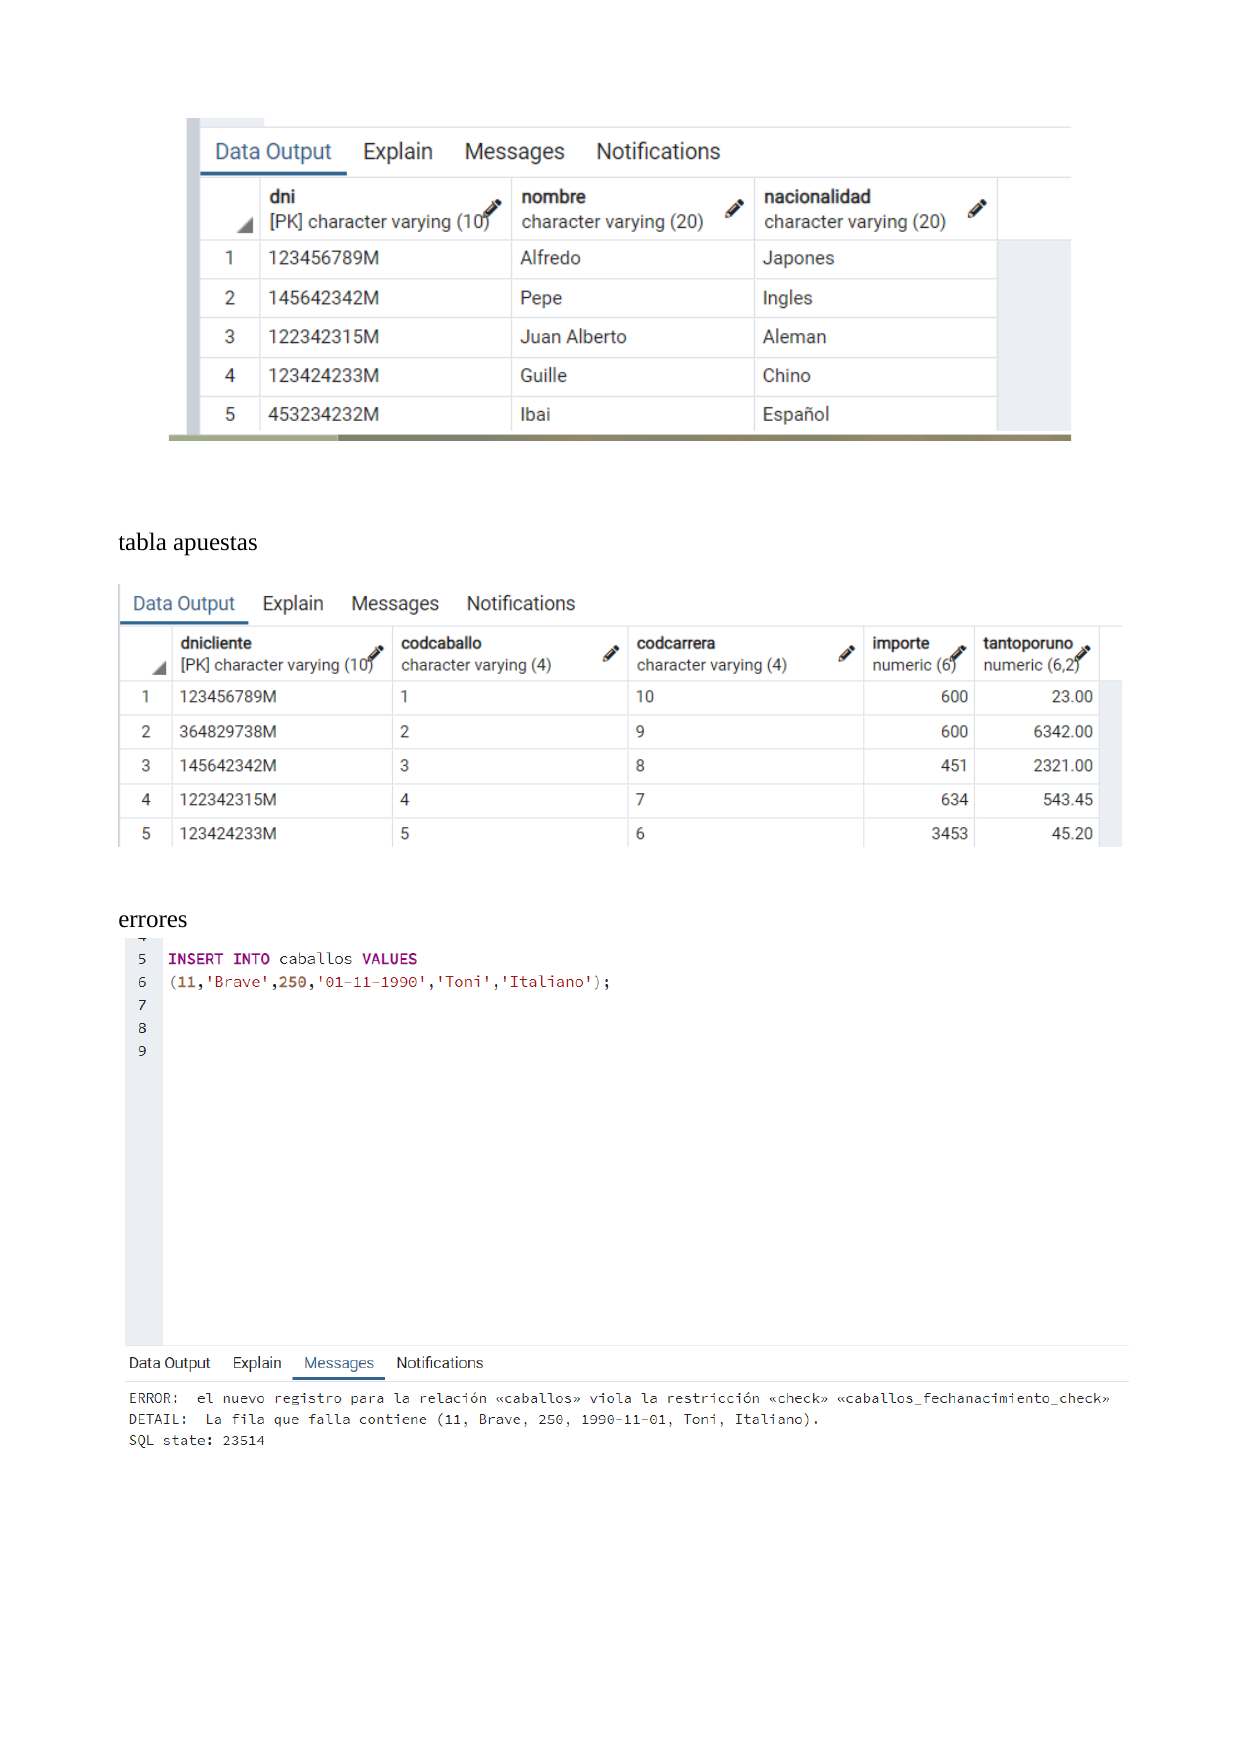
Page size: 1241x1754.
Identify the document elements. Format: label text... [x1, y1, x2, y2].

picture [168, 118, 1072, 441]
picture [118, 584, 1123, 847]
text errores [118, 904, 1122, 933]
text tabla apuestas [118, 527, 1122, 556]
picture [125, 938, 1129, 1464]
